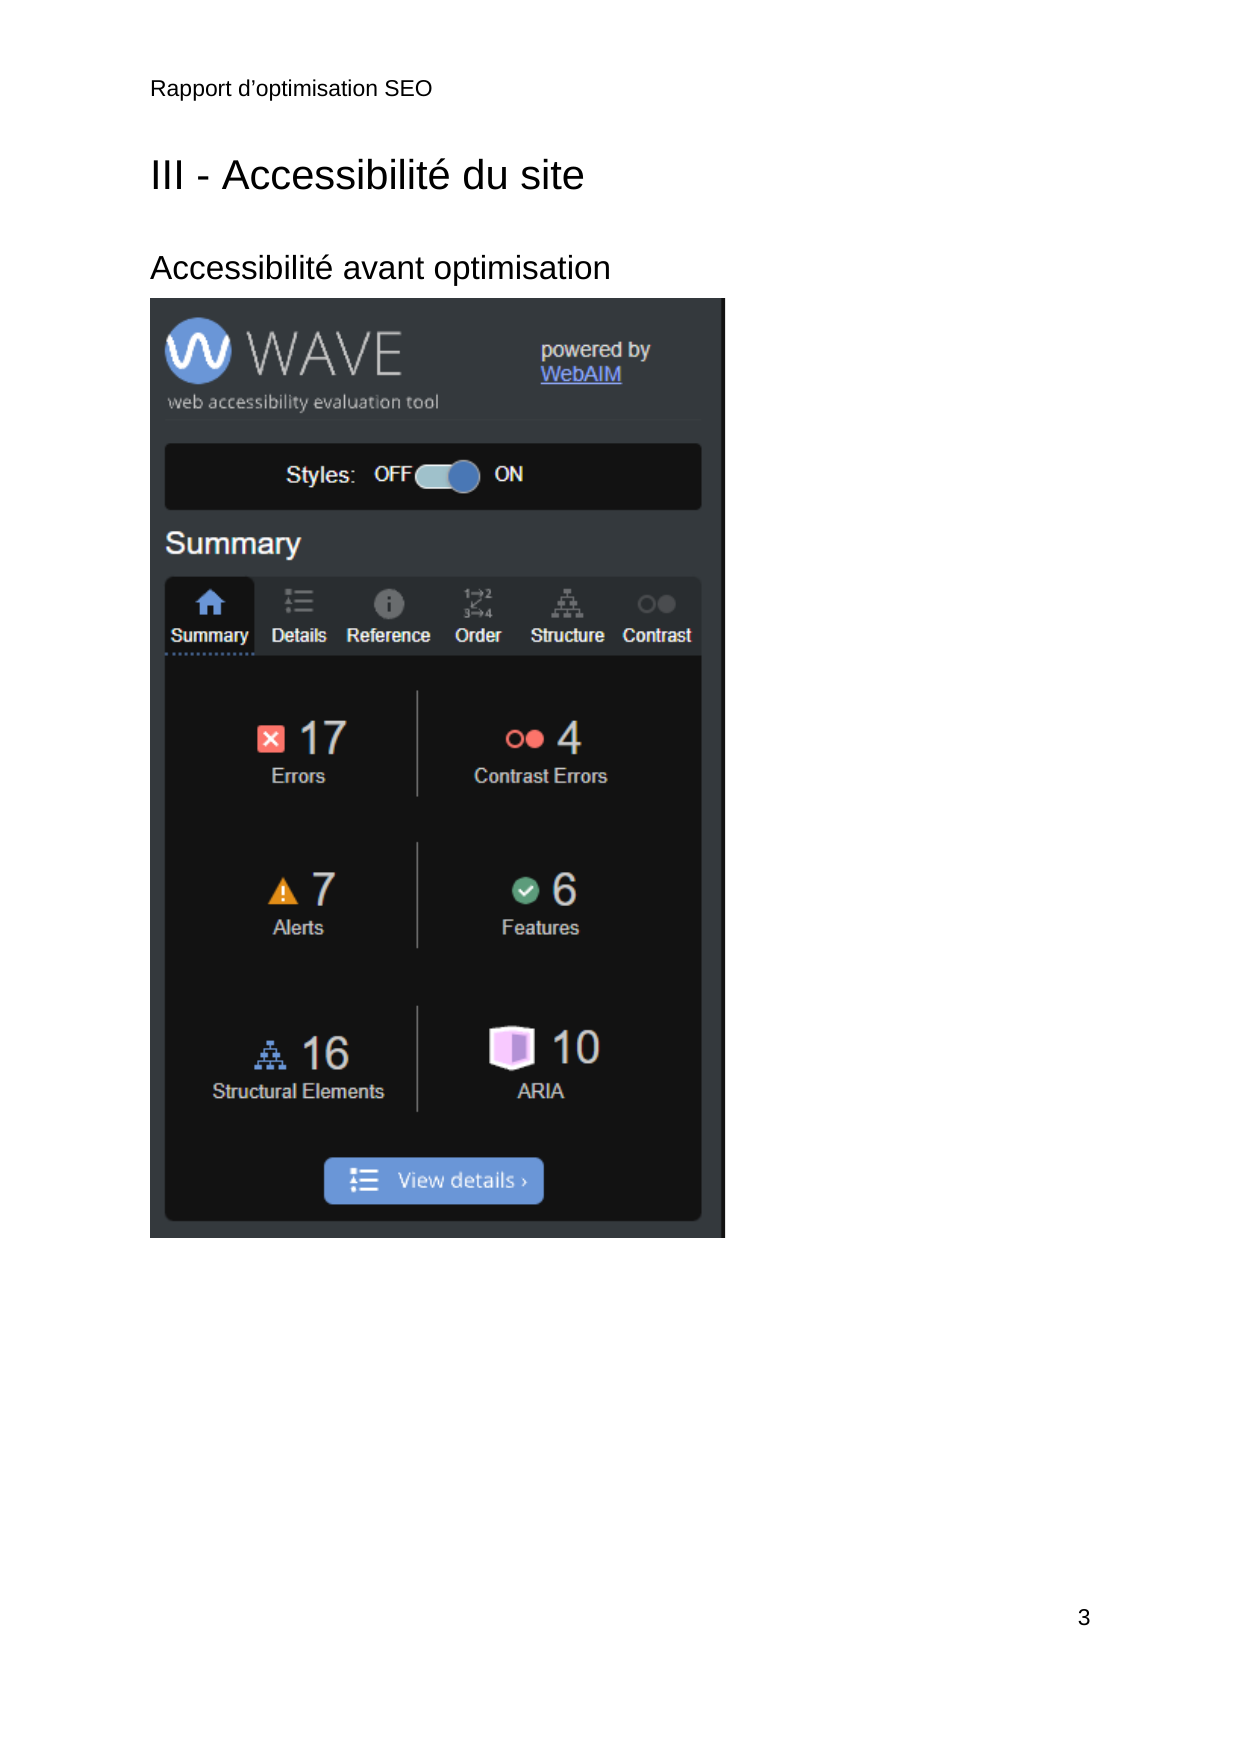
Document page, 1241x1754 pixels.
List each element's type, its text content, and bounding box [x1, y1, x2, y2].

subtitle III - Accessibilité du site [150, 150, 1090, 198]
subtitle Accessibilité avant optimisation [150, 248, 1090, 286]
